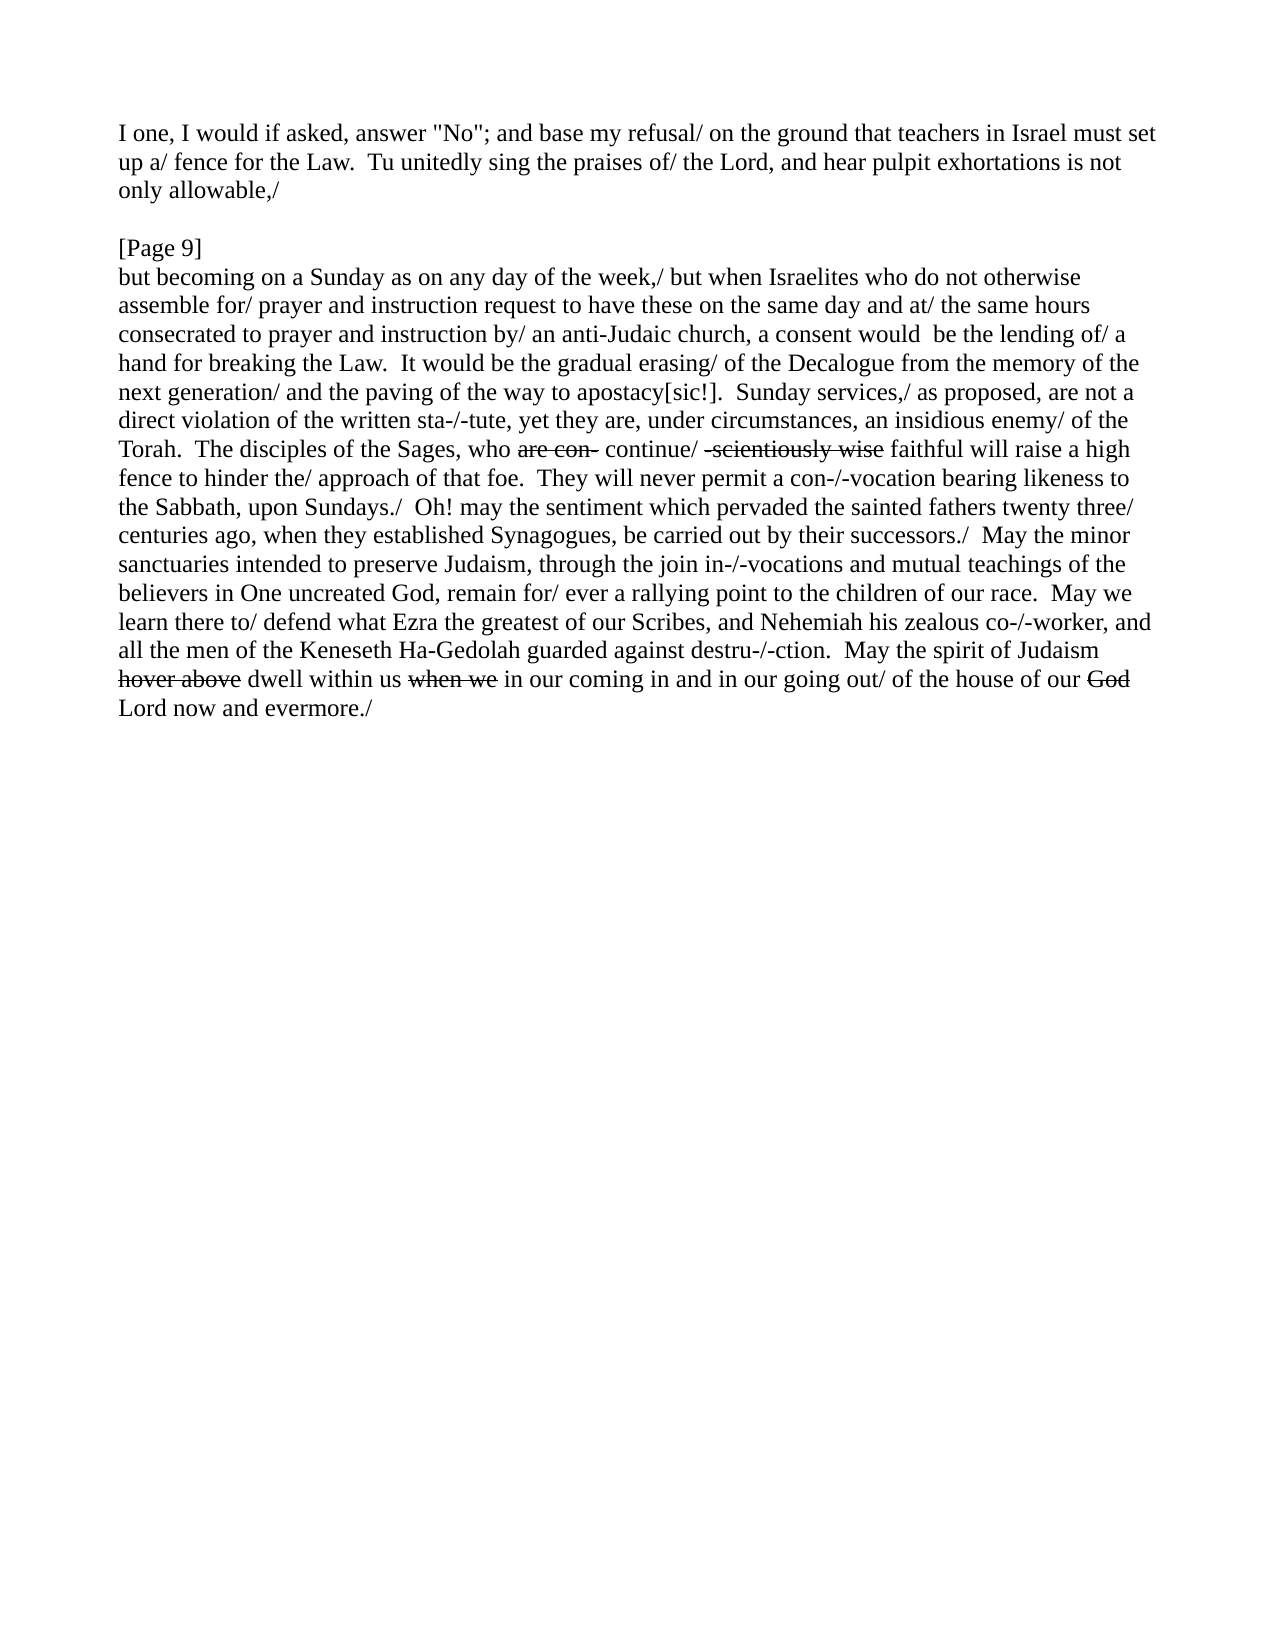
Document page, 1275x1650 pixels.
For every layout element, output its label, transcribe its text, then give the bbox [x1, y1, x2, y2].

text I one, I would if asked, answer "No"; and base my refusal/ on the ground that teachers in Israel must set up a/ fence for the Law. Tu unitedly sing the praises of/ the Lord, and hear pulpit exhortations is not only allowable,/ [118, 118, 1157, 204]
text [Page 9] [118, 233, 1157, 262]
text but becoming on a Sunday as on any day of the week,/ but when Israelites who do not otherwise assemble for/ prayer and instruction request to have these on the same day and at/ the same hours consecrated to prayer and instruction by/ an anti-Judaic church, a consent would be the lending of/ a hand for breaking the Law. It would be the gradual erasing/ of the Decalogue from the memory of the next generation/ and the paving of the way to apostacy[sic!]. Sunday services,/ as proposed, are not a direct violation of the written sta-/-tute, yet they are, under circumstances, an insidious enemy/ of the Torah. The disciples of the Sages, who are con- continue/ -scientiously wise faithful will raise a high fence to hinder the/ approach of that foe. They will never permit a con-/-vocation bearing likeness to the Sabbath, upon Sundays./ Oh! may the sentiment which pervaded the sainted fathers twenty three/ centuries ago, when they established Synagogues, be carried out by their successors./ May the minor sanctuaries intended to preserve Judaism, through the join in-/-vocations and mutual teachings of the believers in One uncreated God, remain for/ ever a rallying point to the children of our race. May we learn there to/ defend what Ezra the greatest of our Scribes, and Nehemiah his zealous co-/-worker, and all the men of the Keneseth Ha-Gedolah guarded against destru-/-ction. May the spirit of Judaism hover above dwell within us when we in our coming in and in our going out/ of the house of our God Lord now and evermore./ [118, 262, 1157, 722]
